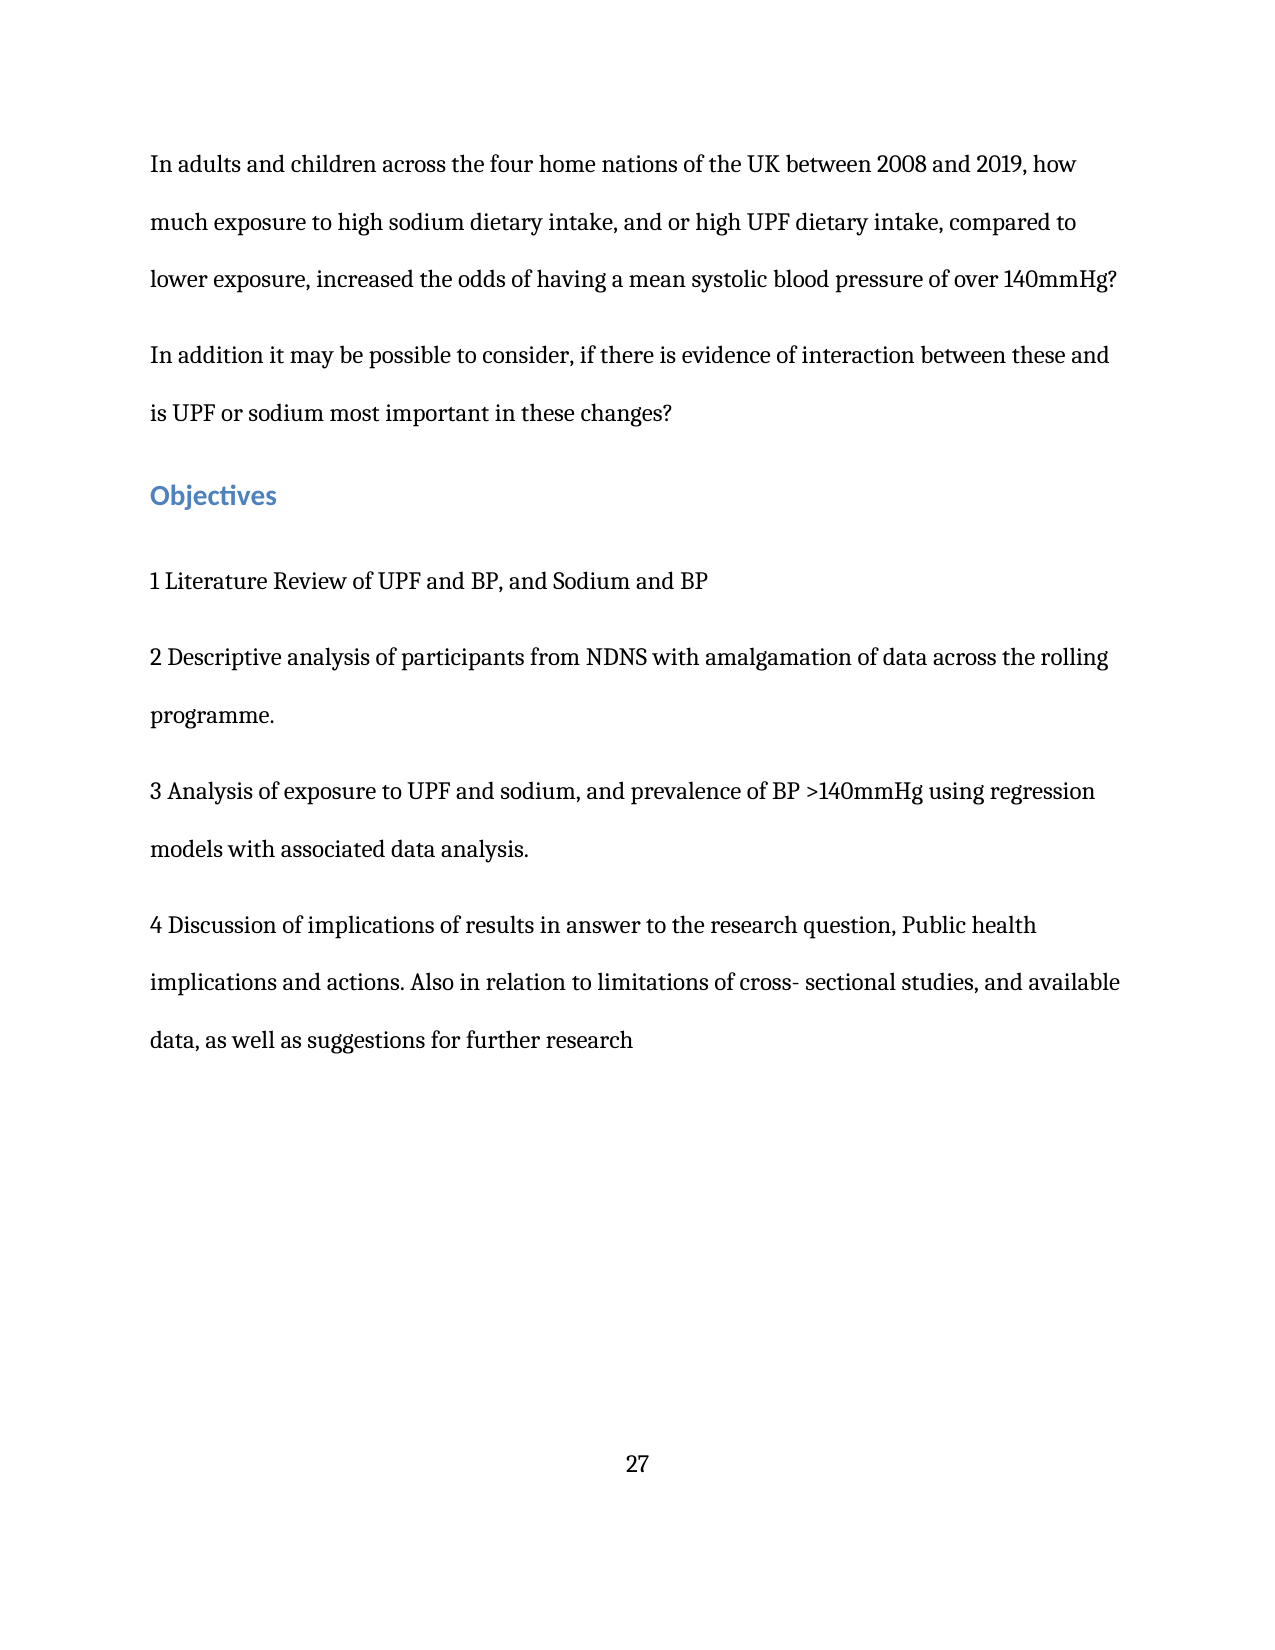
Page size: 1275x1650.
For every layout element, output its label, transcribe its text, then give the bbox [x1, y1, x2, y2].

text 2 Descriptive analysis of participants from NDNS with amalgamation of data across the rolling programme. [150, 643, 1125, 729]
text 4 Discussion of implications of results in answer to the research question, Public health implications and actions. Also in relation to limitations of cross- sectional studies, and available data, as well as suggestions for further research [150, 911, 1125, 1054]
text 1 Literature Review of UPF and BP, and Sodium and BP [150, 567, 1125, 596]
text In adults and children across the four home nations of the UK between 2008 and 2019, how much exposure to high sodium dietary intake, and or high UPF dietary intake, compared to lower exposure, increased the odds of having a mean systolic blood pressure of over 140mmHg? [150, 150, 1125, 294]
text In addition it may be possible to consider, if there is evidence of interaction between these and is UPF or sodium most important in these changes? [150, 341, 1125, 427]
subtitle Objectives [150, 477, 1125, 513]
text 3 Analysis of exposure to UPF and sodium, and prevalence of BP >140mmHg using regression models with associated data analysis. [150, 777, 1125, 863]
